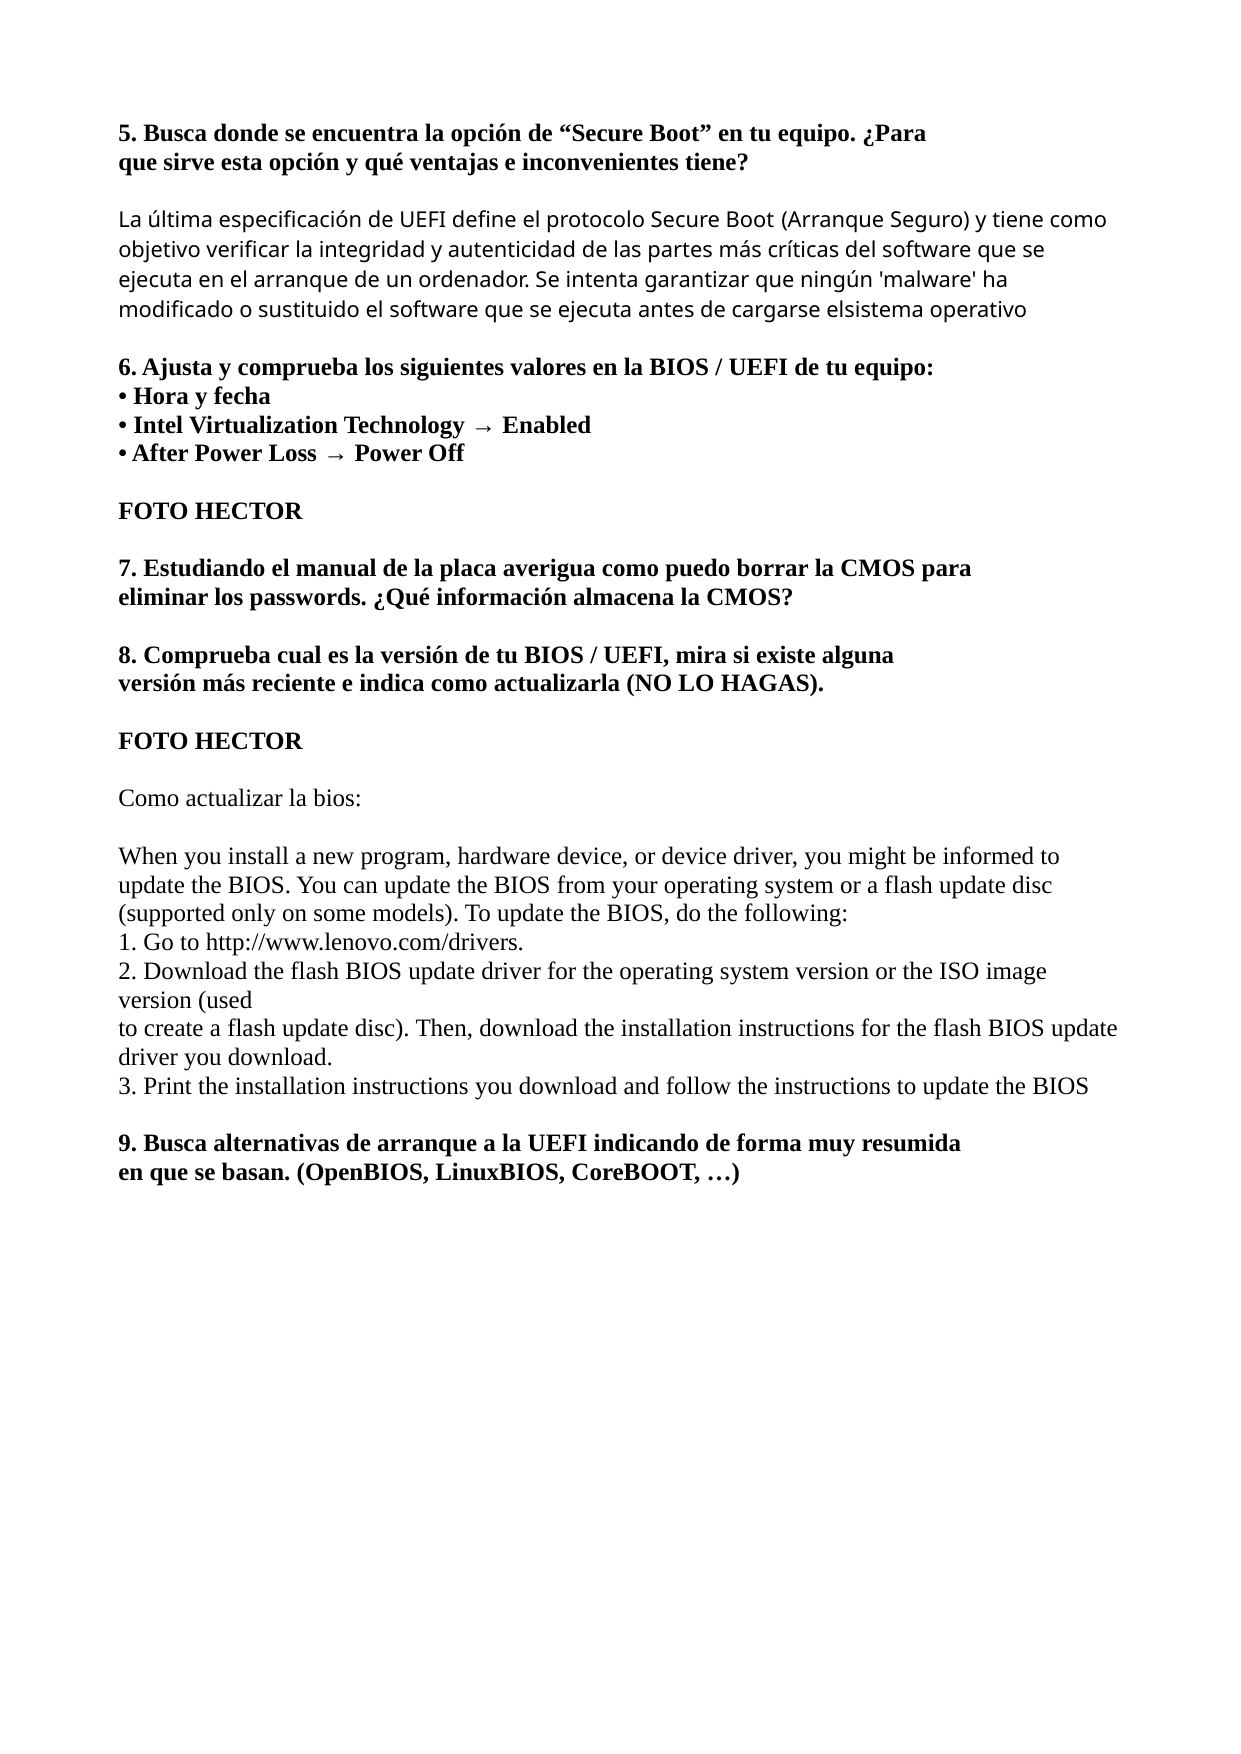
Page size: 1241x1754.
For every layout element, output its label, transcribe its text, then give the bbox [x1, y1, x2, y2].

text to create a flash update disc). Then, download the installation instructions for the flash BIOS update [118, 1013, 1122, 1042]
text 9. Busca alternativas de arranque a la UEFI indicando de forma muy resumida [118, 1128, 1122, 1157]
text versión más reciente e indica como actualizarla (NO LO HAGAS). [118, 668, 1122, 697]
text • Intel Virtualization Technology → Enabled [118, 410, 1122, 438]
text Como actualizar la bios: [118, 783, 1122, 812]
text • Hora y fecha [118, 381, 1122, 410]
text 2. Download the flash BIOS update driver for the operating system version or the ISO image version (used [118, 956, 1122, 1013]
text 5. Busca donde se encuentra la opción de “Secure Boot” en tu equipo. ¿Para [118, 118, 1122, 147]
text en que se basan. (OpenBIOS, LinuxBIOS, CoreBOOT, …) [118, 1157, 1122, 1186]
text eliminar los passwords. ¿Qué información almacena la CMOS? [118, 582, 1122, 611]
text que sirve esta opción y qué ventajas e inconvenientes tiene? [118, 147, 1122, 176]
text driver you download. [118, 1042, 1122, 1071]
text 6. Ajusta y comprueba los siguientes valores en la BIOS / UEFI de tu equipo: [118, 352, 1122, 381]
text FOTO HECTOR [118, 496, 1122, 525]
text 7. Estudiando el manual de la placa averigua como puedo borrar la CMOS para [118, 553, 1122, 582]
text 8. Comprueba cual es la versión de tu BIOS / UEFI, mira si existe alguna [118, 640, 1122, 668]
text 3. Print the installation instructions you download and follow the instructions to update the BIOS [118, 1071, 1122, 1100]
text La última especificación de UEFI define el protocolo Secure Boot (Arranque Seguro) y tiene como objetivo verificar la integridad y autenticidad de las partes más críticas del software que se ejecuta en el arranque de un ordenador. Se intenta garantizar que ningún 'malware' ha modificado o sustituido el software que se ejecuta antes de cargarse elsistema operativo [118, 204, 1122, 323]
text • After Power Loss → Power Off [118, 438, 1122, 467]
text FOTO HECTOR [118, 726, 1122, 755]
text 1. Go to http://www.lenovo.com/drivers. [118, 927, 1122, 956]
text When you install a new program, hardware device, or device driver, you might be informed to update the BIOS. You can update the BIOS from your operating system or a flash update disc (supported only on some models). To update the BIOS, do the following: [118, 841, 1122, 927]
